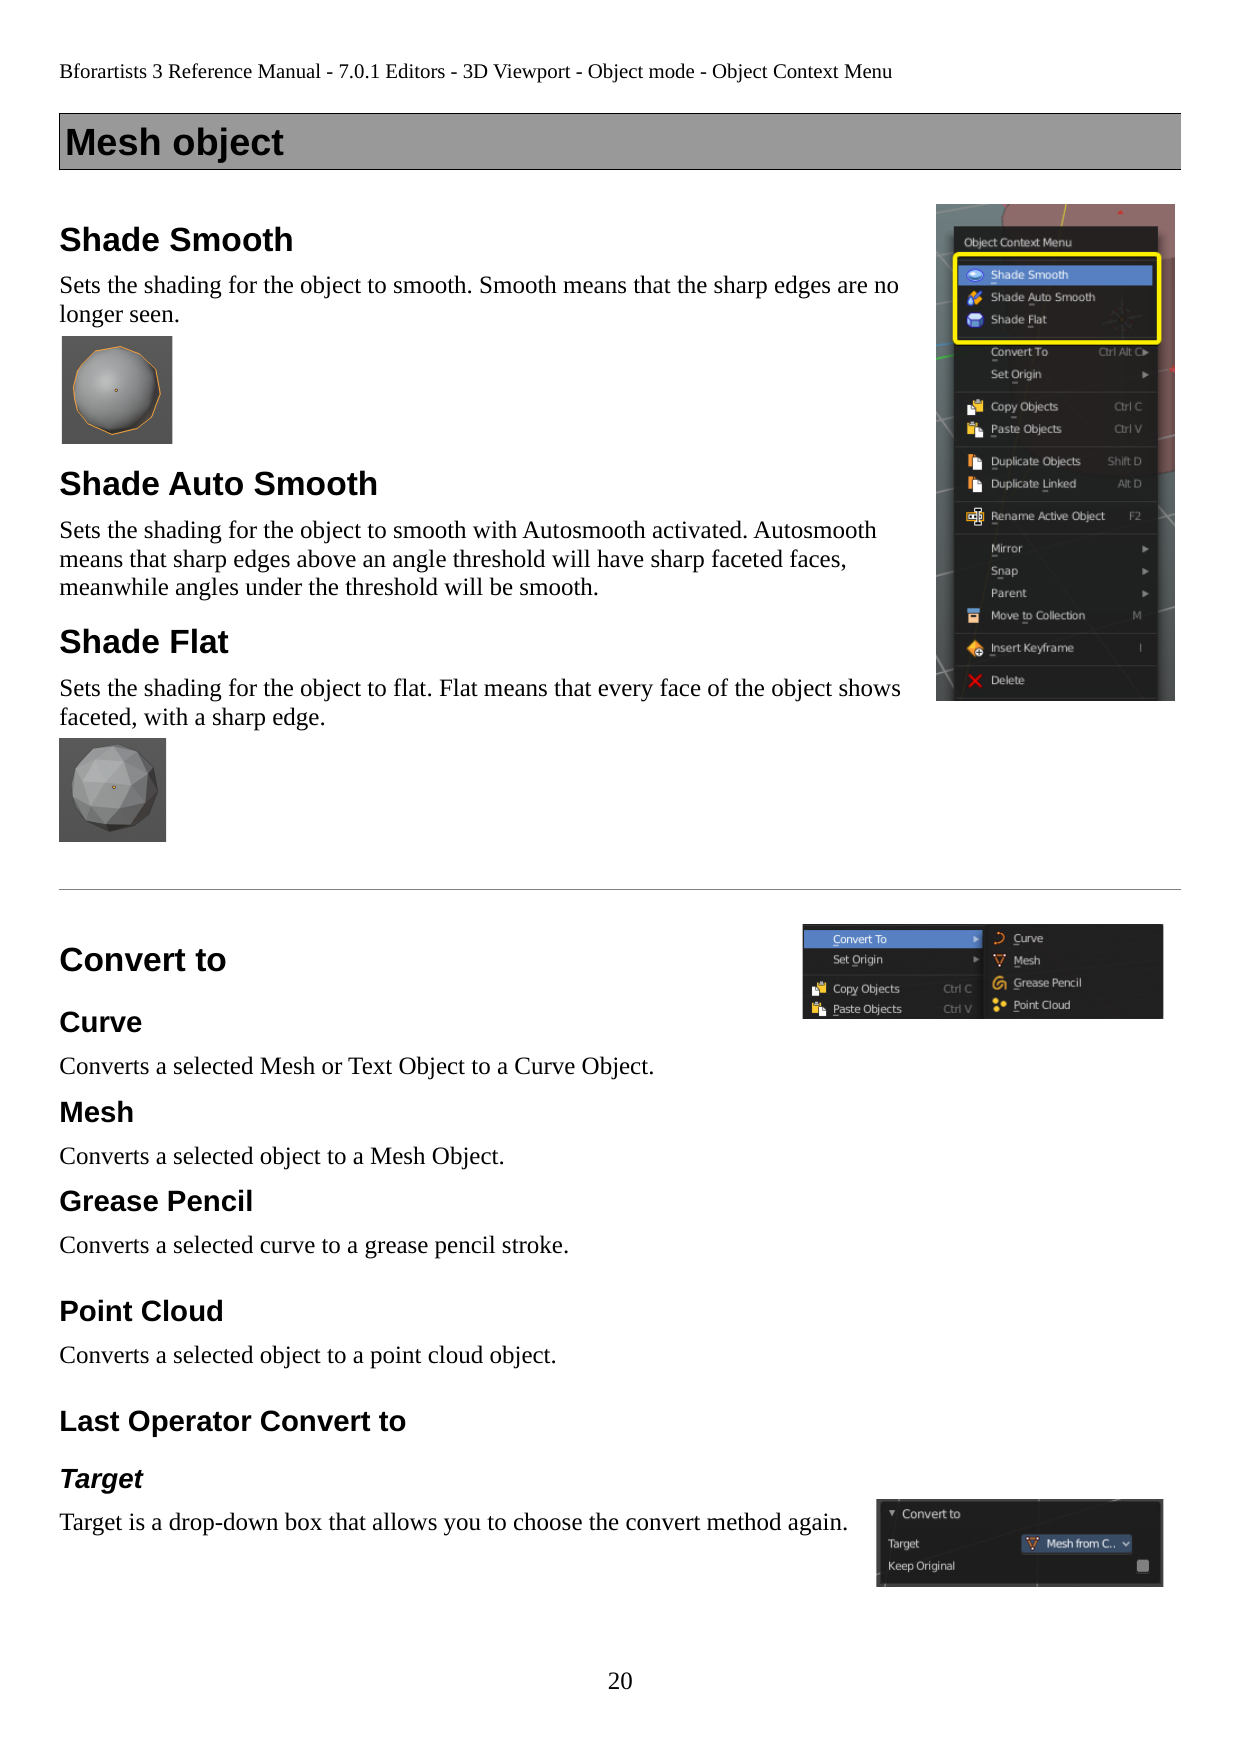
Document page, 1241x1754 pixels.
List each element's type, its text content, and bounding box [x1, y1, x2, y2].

subtitle Shade Smooth [59, 219, 936, 258]
subtitle Mesh [59, 1095, 1181, 1128]
subtitle Convert to [59, 939, 802, 978]
text Converts a selected object to a point cloud object. [59, 1341, 1181, 1369]
picture [802, 924, 1164, 1019]
subtitle [1164, 939, 1181, 978]
text Target is a drop-down box that allows you to choose the convert method again. [59, 1507, 876, 1536]
subtitle [1175, 622, 1181, 661]
text Sets the shading for the object to flat. Flat means that every face of the object shows faceted, with a sharp edge. [59, 673, 1181, 731]
picture [876, 1499, 1164, 1587]
text Sets the shading for the object to smooth with Autosmooth activated. Autosmooth means that sharp edges above an angle threshold will have sharp faceted faces, meanwhile angles under the threshold will be smooth. [59, 515, 936, 601]
picture [61, 336, 173, 444]
text Converts a selected curve to a grease pencil stroke. [59, 1231, 1181, 1259]
subtitle Shade Auto Smooth [59, 464, 936, 502]
text Converts a selected Mesh or Text Object to a Curve Object. [59, 1051, 1181, 1080]
picture [936, 204, 1175, 701]
text Converts a selected object to a Mesh Object. [59, 1141, 1181, 1170]
subtitle Curve [59, 1005, 1181, 1039]
picture [59, 738, 167, 842]
subtitle Last Operator Convert to [59, 1404, 1181, 1438]
subtitle Target [59, 1463, 1181, 1495]
subtitle Shade Flat [59, 622, 936, 661]
subtitle Grease Pencil [59, 1184, 1181, 1218]
text Sets the shading for the object to smooth. Smooth means that the sharp edges are no longer seen. [59, 271, 936, 328]
subtitle Point Cloud [59, 1294, 1181, 1328]
table_header Mesh object [60, 114, 1181, 169]
